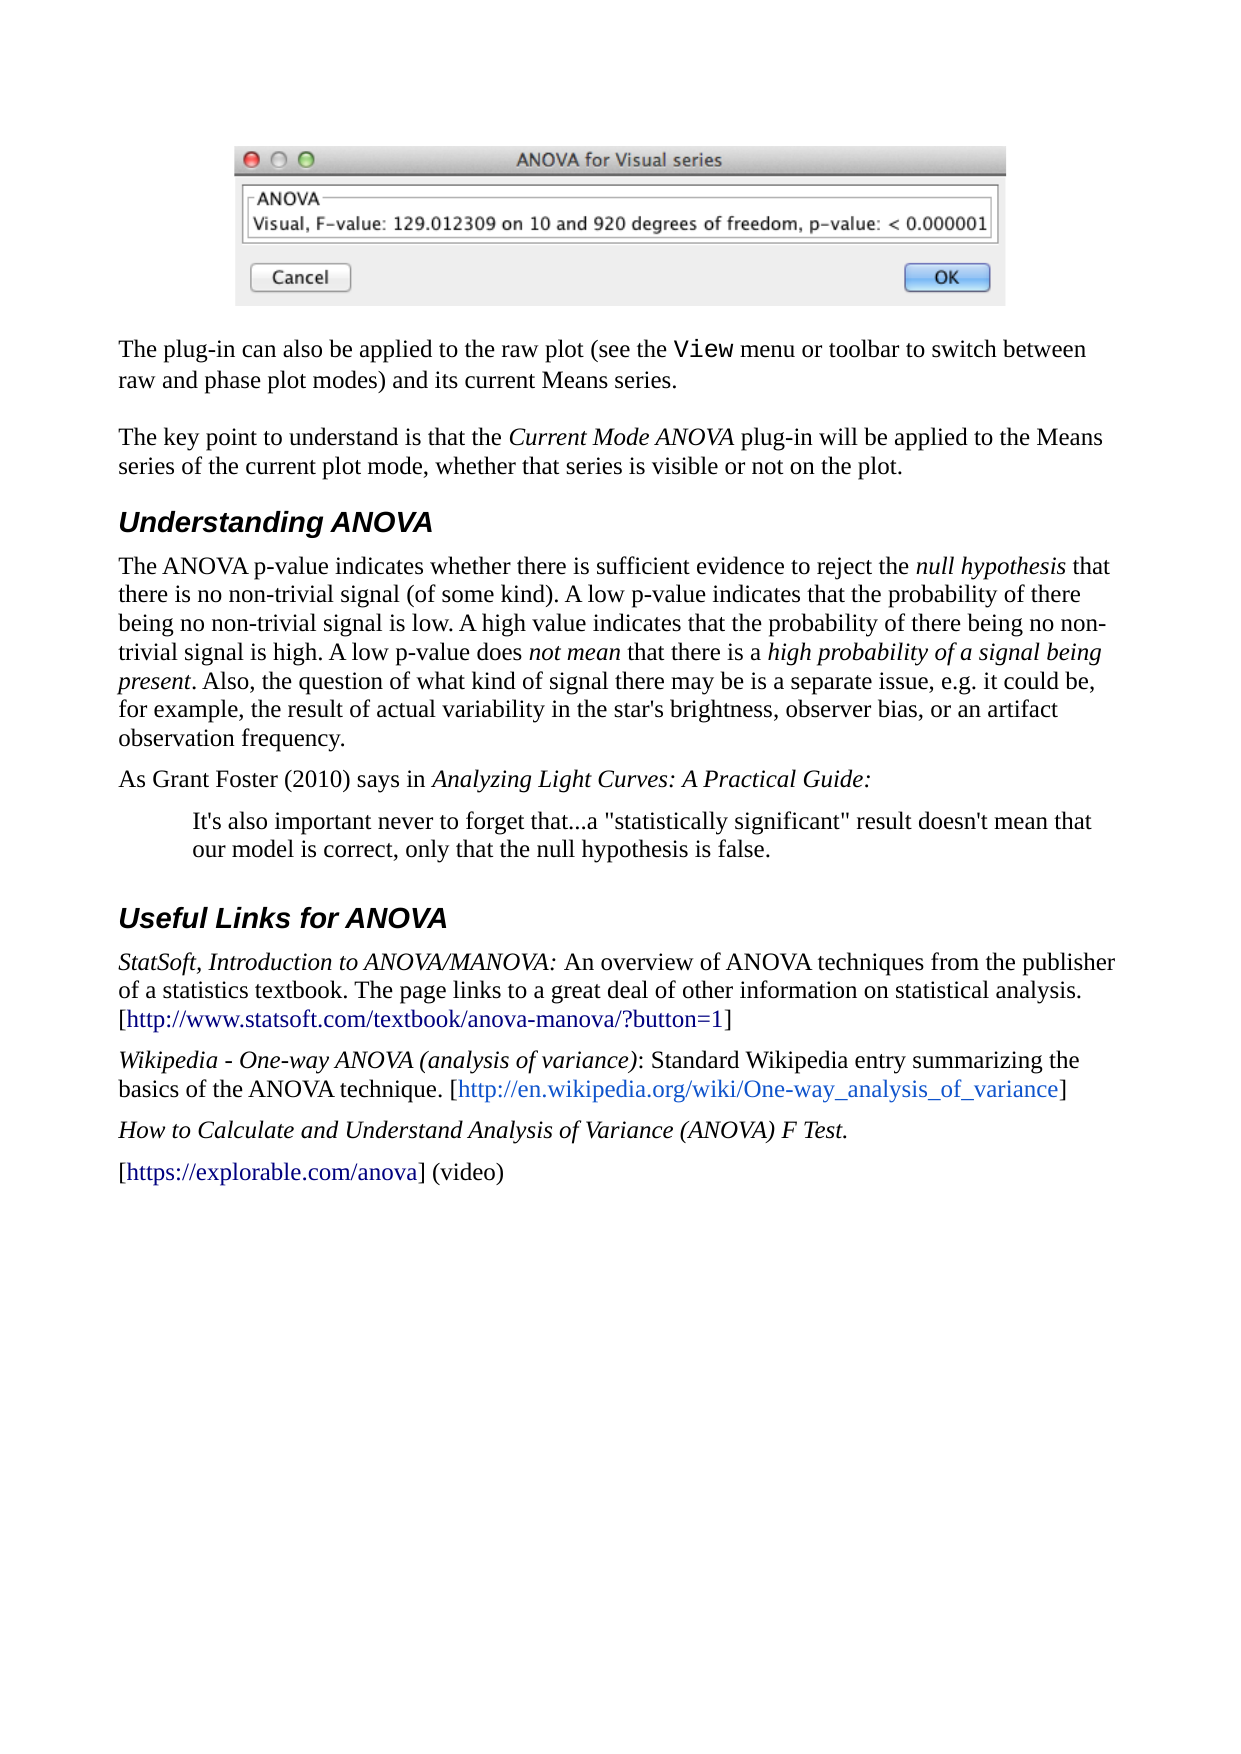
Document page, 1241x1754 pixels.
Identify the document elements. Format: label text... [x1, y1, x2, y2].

text The ANOVA p-value indicates whether there is sufficient evidence to reject the null hypothesis that there is no non-trivial signal (of some kind). A low p-value indicates that the probability of there being no non-trivial signal is low. A high value indicates that the probability of there being no non-trivial signal is high. A low p-value does not mean that there is a high probability of a signal being present. Also, the question of what kind of signal there may be is a separate issue, e.g. it could be, for example, the result of actual variability in the star's brightness, observer bias, or an artifact observation frequency. [118, 551, 1122, 752]
subtitle Understanding ANOVA [118, 505, 1122, 538]
subtitle Useful Links for ANOVA [118, 901, 1122, 934]
text Wikipedia - One-way ANOVA (analysis of variance): Standard Wikipedia entry summarizing the basics of the ANOVA technique. [http://en.wikipedia.org/wiki/One-way_analysis_of_variance] [118, 1046, 1122, 1103]
picture [234, 146, 1007, 306]
text [https://explorable.com/anova] (video) [118, 1157, 1122, 1186]
text StatSoft, Introduction to ANOVA/MANOVA: An overview of ANOVA techniques from the publisher of a statistics textbook. The page links to a great deal of other information on statistical analysis. [http://www.statsoft.com/textbook/anova-manova/?button=1] [118, 947, 1122, 1033]
text The key point to understand is that the Current Mode ANOVA plug-in will be applied to the Means series of the current plot mode, whether that series is visible or not on the plot. [118, 422, 1122, 480]
text How to Calculate and Understand Analysis of Variance (ANOVA) F Test. [118, 1116, 1122, 1144]
text It's also important never to forget that...a "statistically significant" result doesn't mean that our model is correct, only that the null hypothesis is false. [192, 806, 1122, 863]
text As Grant Foster (2010) says in Analyzing Light Curves: A Practical Guide: [118, 764, 1122, 793]
text The plug-in can also be applied to the raw plot (see the View menu or toolbar to switch between raw and phase plot modes) and its current Means series. [118, 334, 1122, 393]
